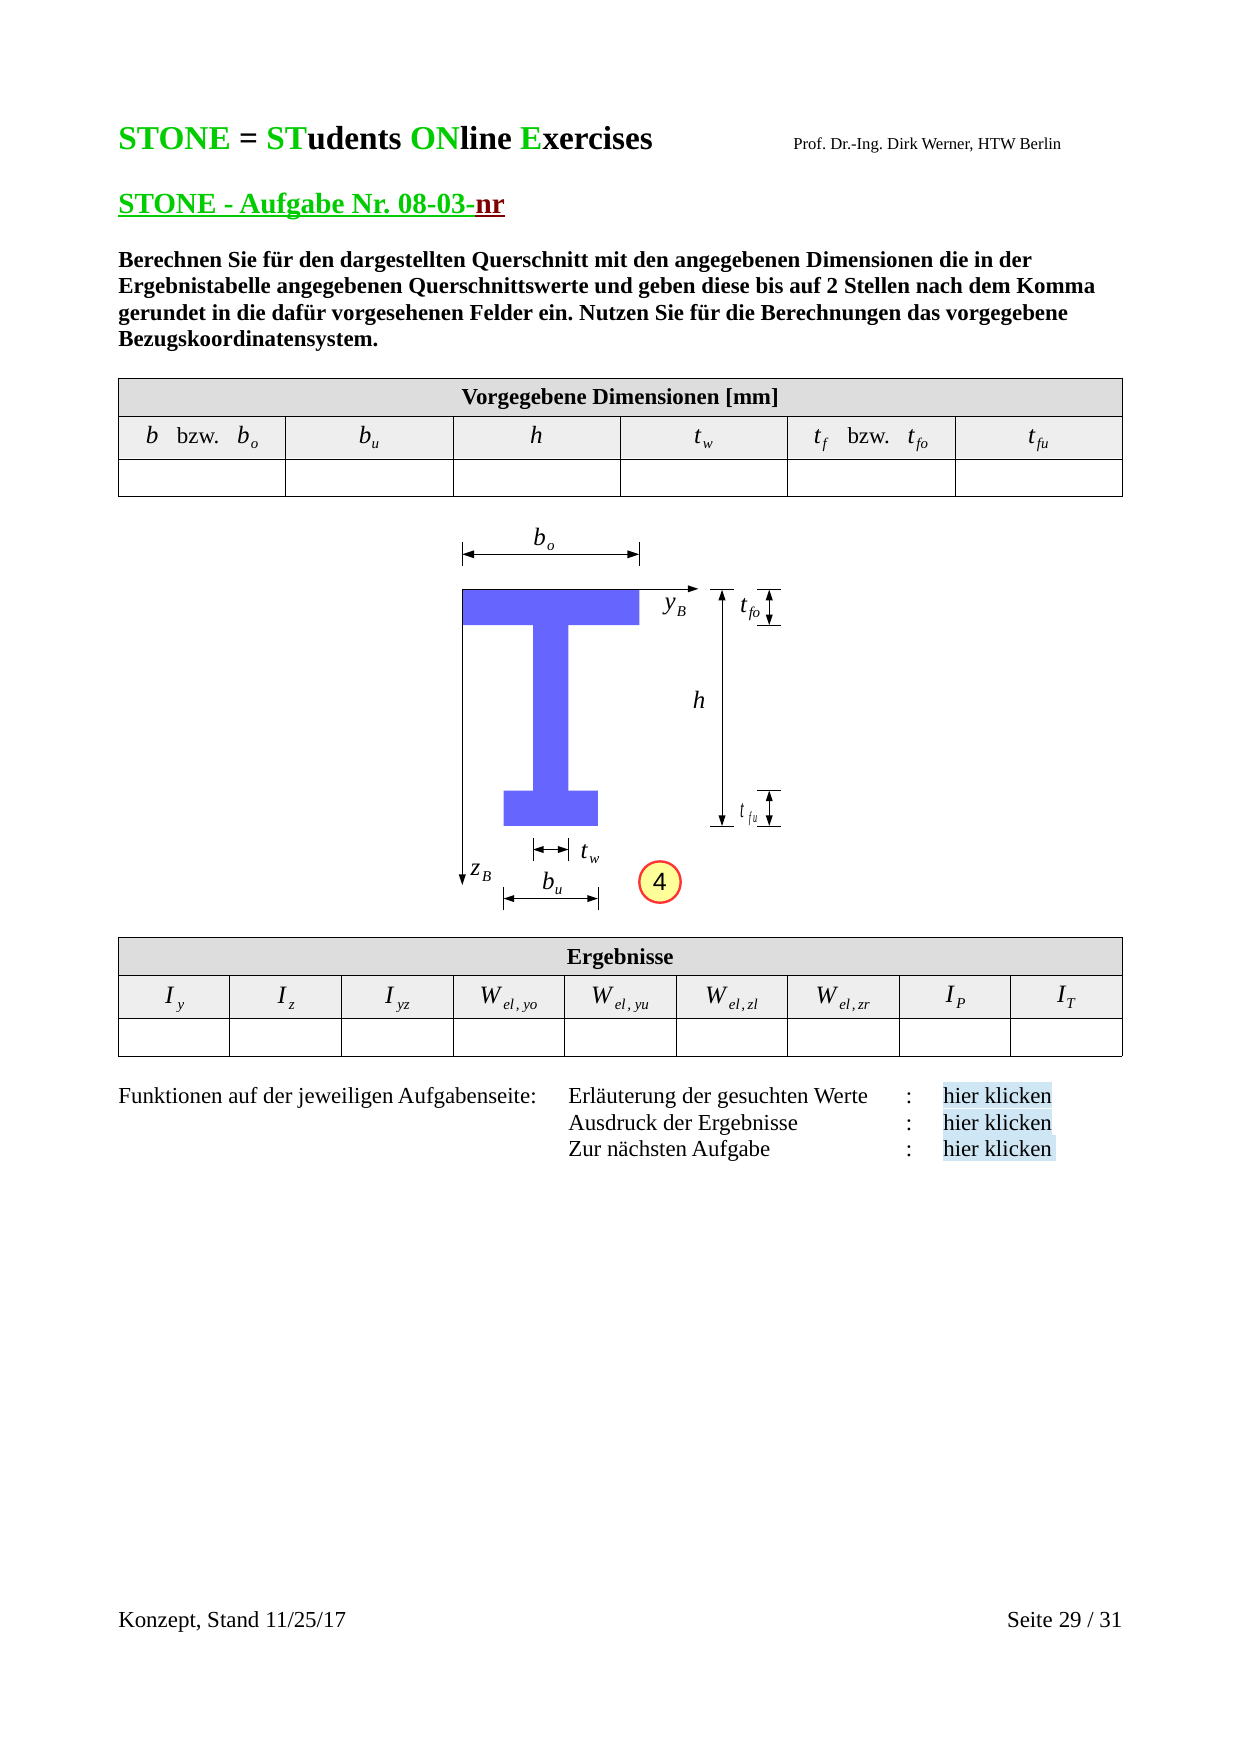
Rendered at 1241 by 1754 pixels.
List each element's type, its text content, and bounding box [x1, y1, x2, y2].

table_cell [1011, 976, 1122, 1018]
table_cell [342, 976, 453, 1018]
table_cell [454, 417, 620, 458]
table_cell [286, 460, 453, 496]
table_cell [677, 1019, 787, 1056]
table_cell [621, 460, 787, 496]
table_cell [788, 1019, 899, 1056]
table_cell [900, 976, 1010, 1018]
text Zur nächsten Aufgabe : hier klicken [118, 1135, 1122, 1161]
table_cell [565, 976, 676, 1018]
table_cell [119, 976, 229, 1018]
table_cell [956, 417, 1122, 458]
table_cell [230, 1019, 341, 1056]
table_cell [788, 976, 899, 1018]
table_cell [119, 460, 285, 496]
table_cell [1011, 1019, 1122, 1056]
table_cell [230, 976, 341, 1018]
table_cell [565, 1019, 676, 1056]
table_cell [621, 417, 787, 458]
table_header Ergebnisse [119, 938, 1122, 975]
table_cell [119, 1019, 229, 1056]
table_cell [454, 976, 564, 1018]
table_cell [454, 1019, 564, 1056]
table_cell bzw. [788, 417, 955, 458]
text STONE - Aufgabe Nr. 08-03-nr [118, 186, 1122, 219]
table_cell [677, 976, 787, 1018]
table_cell [454, 460, 620, 496]
table_header Vorgegebene Dimensionen [mm] [119, 379, 1122, 416]
text Funktionen auf der jeweiligen Aufgabenseite: Erläuterung der gesuchten Werte : hier klicken [118, 1082, 1122, 1108]
table_cell [342, 1019, 453, 1056]
table_cell [286, 417, 453, 458]
text Berechnen Sie für den dargestellten Querschnitt mit den angegebenen Dimensionen die in der Ergebnistabelle angegebenen Querschnittswerte und geben diese bis auf 2 Stellen nach dem Komma gerundet in die dafür vorgesehenen Felder ein. Nutzen Sie für die Berechnungen das vorgegebene Bezugskoordinatensystem. [118, 246, 1122, 351]
table_cell bzw. [119, 417, 285, 458]
table_cell [956, 460, 1122, 496]
table_cell [900, 1019, 1010, 1056]
table_cell [788, 460, 955, 496]
text Ausdruck der Ergebnisse : hier klicken [118, 1108, 1122, 1135]
